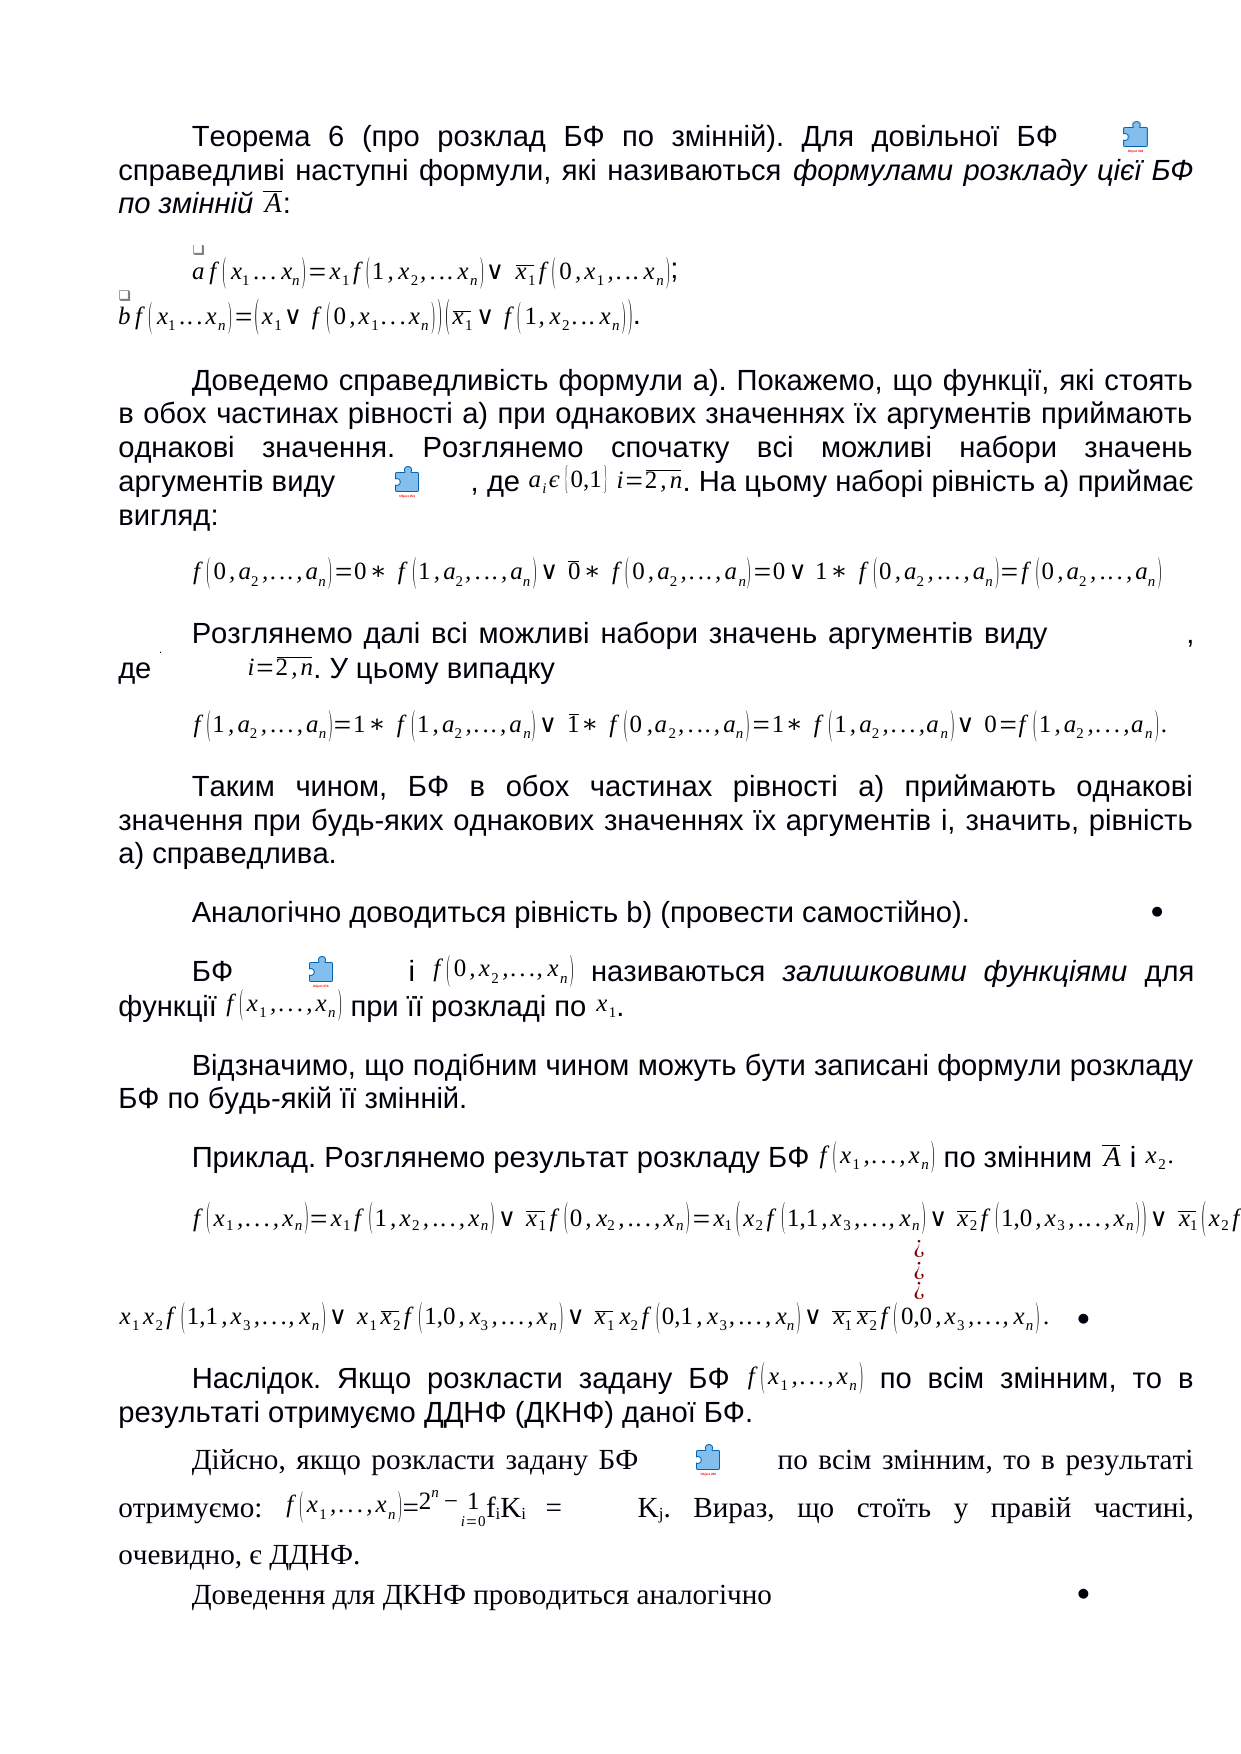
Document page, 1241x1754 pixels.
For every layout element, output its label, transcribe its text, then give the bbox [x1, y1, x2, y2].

subtitle Доведемо справедливість формули а). Покажемо, що функції, які стоять в обох частинах рівності а) при однакових значеннях їх аргументів приймають однакові значення. Розглянемо спочатку всі можливі набори значень аргументів виду , де . На цьому наборі рівність а) приймає вигляд: [118, 362, 1194, 531]
subtitle Теорема 6 (про розклад БФ по змінній). Для довільної БФ справедливі наступні формули, які називаються формулами розкладу цієї БФ по змінній : [118, 118, 1194, 220]
subtitle Аналогічно доводиться рівність b) (провести самостійно).  [118, 894, 1194, 928]
subtitle ; . [118, 245, 1194, 337]
subtitle Таким чином, БФ в обох частинах рівності а) приймають однакові значення при будь-яких однакових значеннях їх аргументів і, значить, рівність а) справедлива. [118, 769, 1194, 869]
subtitle Розглянемо далі всі можливі набори значень аргументів виду , де . У цьому випадку [118, 616, 1194, 684]
subtitle Приклад. Розглянемо результат розкладу БФ по змінним і [118, 1140, 1194, 1174]
text Дійсно, якщо розкласти задану БФ по всім змінним, то в результаті отримуємо: =fiKi =Kj. Вираз, що стоїть у правій частині, очевидно, є ДДНФ. [118, 1442, 1194, 1571]
text Доведення для ДКНФ проводиться аналогічно  [118, 1577, 1194, 1611]
subtitle  [118, 1199, 1194, 1336]
subtitle Наслідок. Якщо розкласти задану БФ по всім змінним, то в результаті отримуємо ДДНФ (ДКНФ) даної БФ. [118, 1361, 1194, 1429]
subtitle БФ і називаються залишковими функціями для функції при її розкладі по . [118, 953, 1194, 1023]
subtitle Відзначимо, що подібним чином можуть бути записані формули розкладу БФ по будь-якій її змінній. [118, 1048, 1194, 1115]
